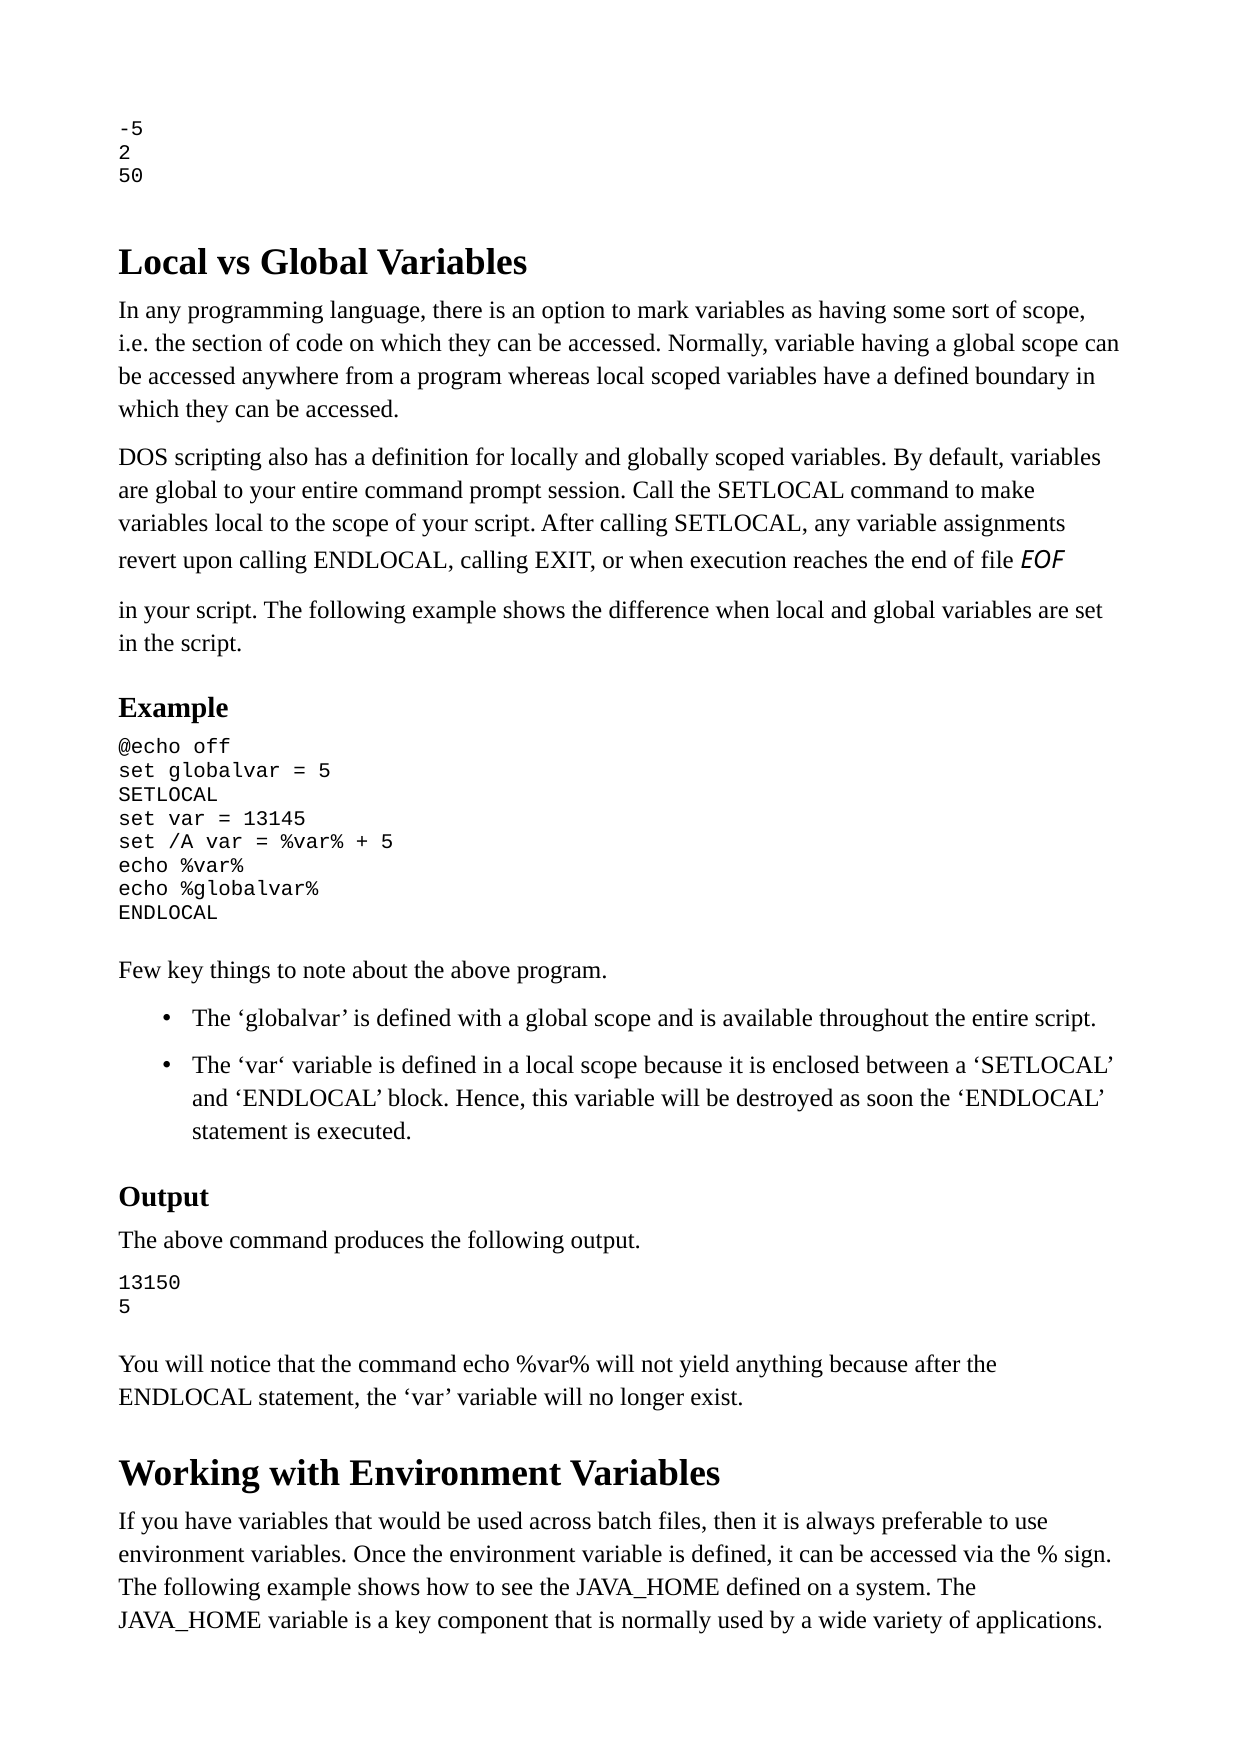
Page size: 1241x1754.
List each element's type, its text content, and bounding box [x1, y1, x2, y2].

subtitle Working with Environment Variables [118, 1451, 1122, 1494]
text The above command produces the following output. [118, 1225, 1122, 1253]
text set var = 13145 [118, 807, 1122, 831]
text in your script. The following example shows the difference when local and global variables are set in the script. [118, 595, 1122, 657]
text Few key things to note about the above program. [118, 955, 1122, 984]
text set globalvar = 5 [118, 760, 1122, 784]
text 2 [118, 142, 1122, 165]
list The ‘var‘ variable is defined in a local scope because it is enclosed between a ‘SETLOCAL’ and ‘ENDLOCAL’ block. Hence, this variable will be destroyed as soon the ‘ENDLOCAL’ statement is executed. [162, 1050, 1122, 1145]
text set /A var = %var% + 5 [118, 831, 1122, 855]
text @echo off [118, 737, 1122, 760]
text You will notice that the command echo %var% will not yield anything because after the ENDLOCAL statement, the ‘var’ variable will no longer exist. [118, 1349, 1122, 1411]
subtitle Local vs Global Variables [118, 239, 1122, 282]
text ENDLOCAL [118, 902, 1122, 926]
list The ‘globalvar’ is defined with a global scope and is available throughout the entire script. [162, 1003, 1122, 1032]
text In any programming language, there is an option to mark variables as having some sort of scope, i.e. the section of code on which they can be accessed. Normally, variable having a global scope can be accessed anywhere from a program whereas local scoped variables have a defined boundary in which they can be accessed. [118, 295, 1122, 423]
subtitle Example [118, 691, 1122, 724]
text 5 [118, 1296, 1122, 1319]
text -5 [118, 118, 1122, 142]
text 13150 [118, 1272, 1122, 1296]
text echo %var% [118, 855, 1122, 878]
text SETLOCAL [118, 784, 1122, 807]
text If you have variables that would be used across batch files, then it is always preferable to use environment variables. Once the environment variable is defined, it can be accessed via the % sign. The following example shows how to see the JAVA_HOME defined on a system. The JAVA_HOME variable is a key component that is normally used by a wide variety of applications. [118, 1506, 1122, 1634]
text DOS scripting also has a definition for locally and globally scoped variables. By default, variables are global to your entire command prompt session. Call the SETLOCAL command to make variables local to the scope of your script. After calling SETLOCAL, any variable assignments revert upon calling ENDLOCAL, calling EXIT, or when execution reaches the end of file EOF [118, 442, 1122, 576]
text 50 [118, 165, 1122, 189]
subtitle Output [118, 1179, 1122, 1212]
text echo %globalvar% [118, 878, 1122, 902]
